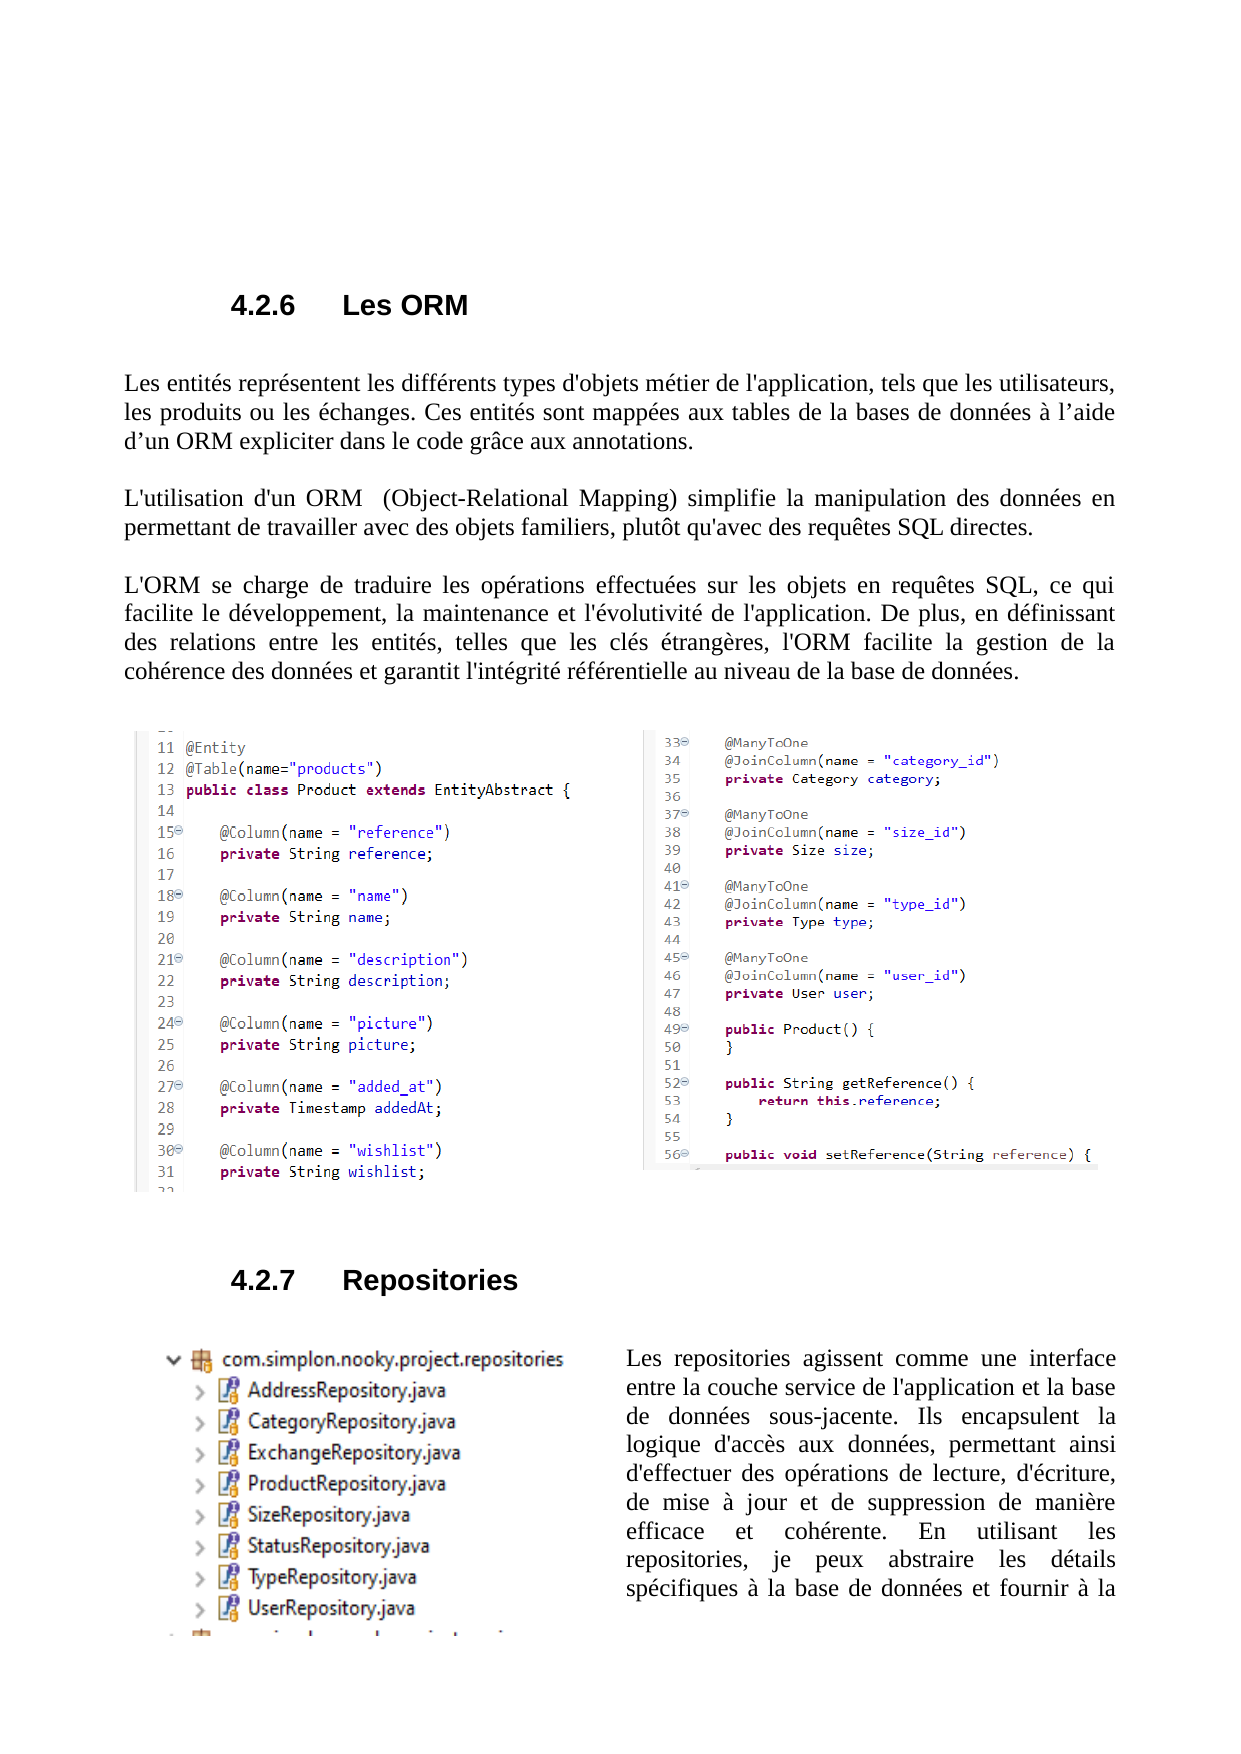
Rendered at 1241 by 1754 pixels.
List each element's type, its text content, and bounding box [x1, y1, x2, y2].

table_header Les entités représentent les différents types d'objets métier de l'application, tels que les utilisateurs, les produits ou les échanges. Ces entités sont mappées aux tables de la bases de données à l’aide d’un ORM expliciter dans le code grâce aux annotations. L'utilisation d'un ORM (Object-Relational Mapping) simplifie la manipulation des données en permettant de travailler avec des objets familiers, plutôt qu'avec des requêtes SQL directes. L'ORM se charge de traduire les opérations effectuées sur les objets en requêtes SQL, ce qui facilite le développement, la maintenance et l'évolutivité de l'application. De plus, en définissant des relations entre les entités, telles que les clés étrangères, l'ORM facilite la gestion de la cohérence des données et garantit l'intégrité référentielle au niveau de la base de données. [118, 363, 1122, 719]
table_cell [118, 118, 1122, 244]
table_header Les repositories agissent comme une interface entre la couche service de l'application et la base de données sous-jacente. Ils encapsulent la logique d'accès aux données, permettant ainsi d'effectuer des opérations de lecture, d'écriture, de mise à jour et de suppression de manière efficace et cohérente. En utilisant les repositories, je peux abstraire les détails spécifiques à la base de données et fournir à la [620, 1338, 1122, 1608]
subtitle Les ORM [231, 288, 1122, 321]
table_cell [118, 719, 620, 1219]
table_cell [620, 719, 1122, 1219]
table_header [118, 1338, 620, 1608]
subtitle Repositories [231, 1263, 1122, 1296]
picture [643, 730, 1098, 1170]
picture [144, 1344, 614, 1636]
picture [134, 731, 603, 1192]
